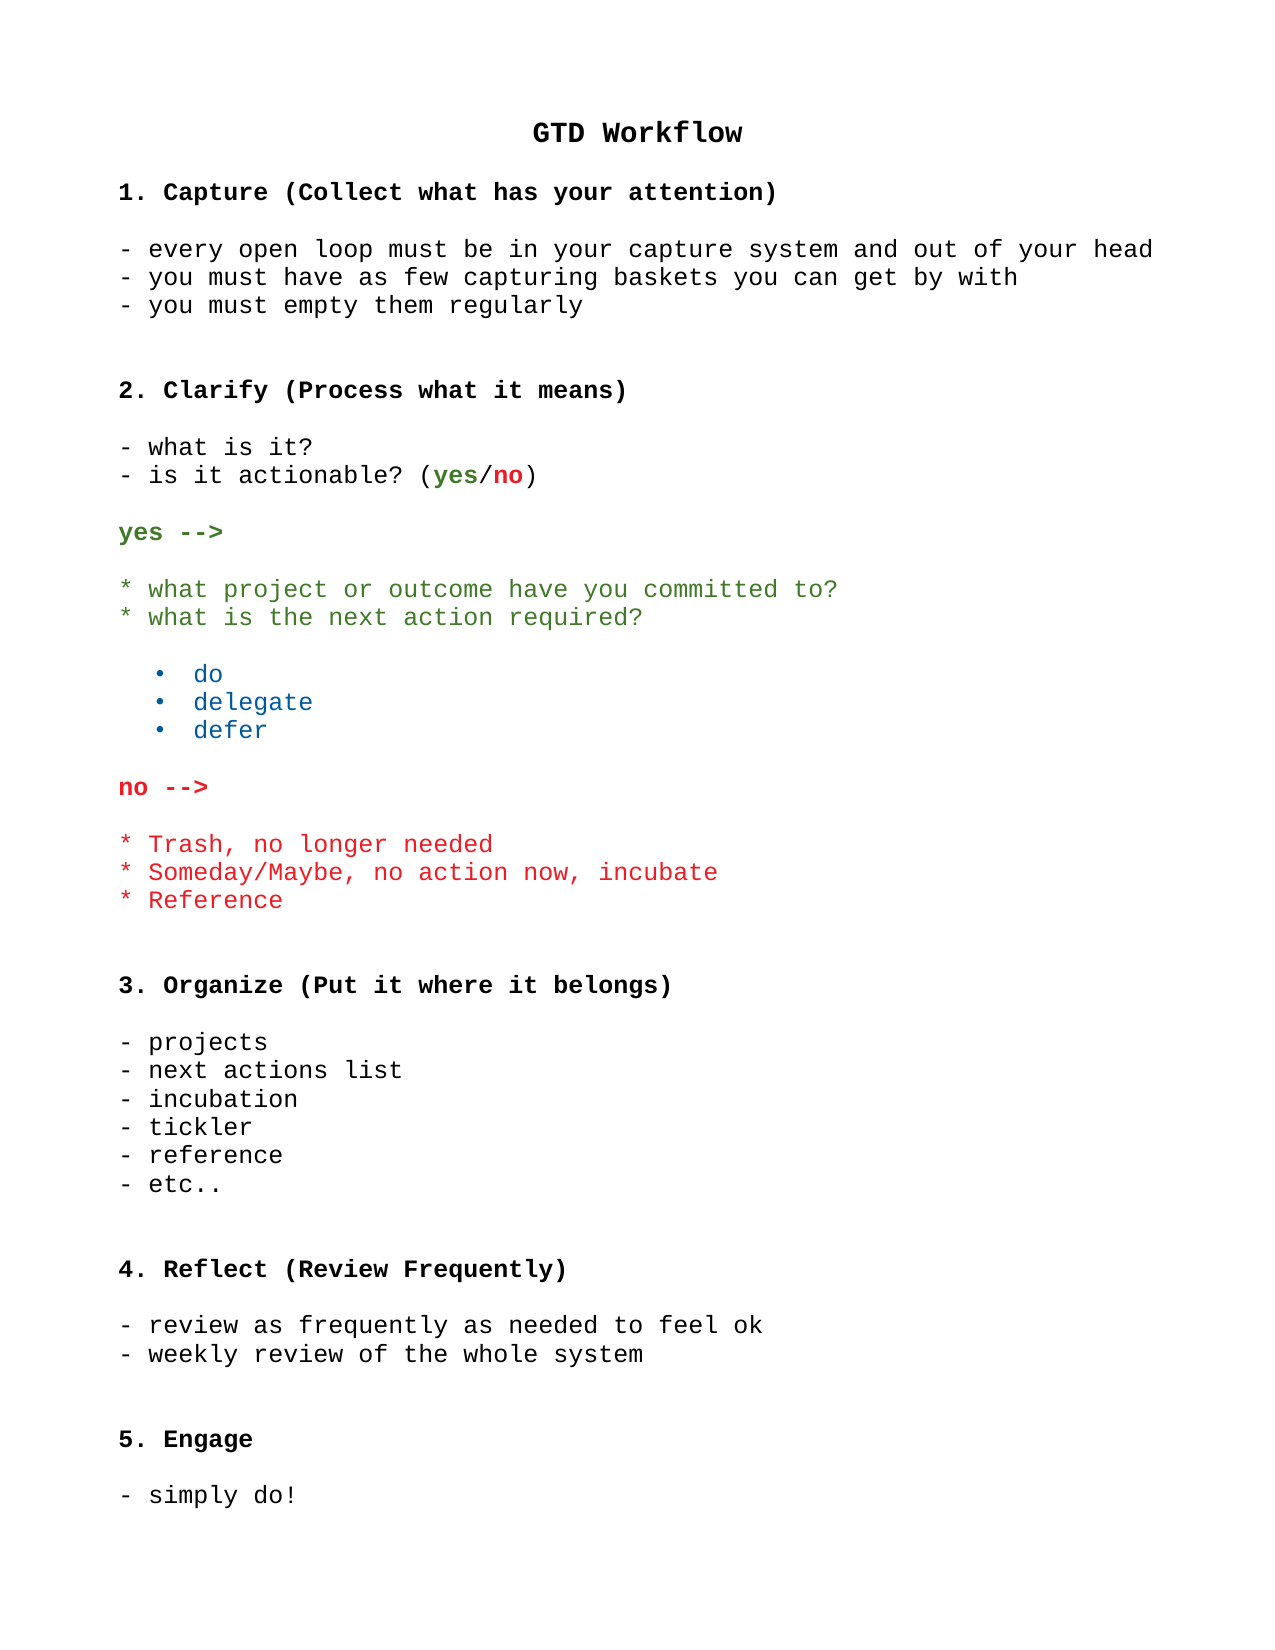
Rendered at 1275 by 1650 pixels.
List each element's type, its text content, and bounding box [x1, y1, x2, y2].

list defer [156, 718, 1157, 746]
list delegate [156, 689, 1157, 718]
text - every open loop must be in your capture system and out of your head [118, 236, 1157, 264]
text - next actions list [118, 1058, 1157, 1086]
list do [156, 661, 1157, 689]
text - etc.. [118, 1171, 1157, 1199]
text * Someday/Maybe, no action now, incubate [118, 859, 1157, 888]
text - what is it? [118, 434, 1157, 463]
text GTD Workflow [118, 118, 1157, 151]
text * Reference [118, 888, 1157, 916]
text * what project or outcome have you committed to? [118, 576, 1157, 604]
text 4. Reflect (Review Frequently) [118, 1256, 1157, 1284]
text - you must empty them regularly [118, 293, 1157, 321]
text no --> [118, 774, 1157, 803]
text 2. Clarify (Process what it means) [118, 378, 1157, 406]
text 3. Organize (Put it where it belongs) [118, 973, 1157, 1001]
text - weekly review of the whole system [118, 1341, 1157, 1369]
text 5. Engage [118, 1426, 1157, 1454]
text - incubation [118, 1086, 1157, 1114]
text - review as frequently as needed to feel ok [118, 1313, 1157, 1341]
text yes --> [118, 519, 1157, 548]
text - projects [118, 1029, 1157, 1058]
text * Trash, no longer needed [118, 831, 1157, 859]
text - is it actionable? (yes/no) [118, 463, 1157, 491]
text - tickler [118, 1114, 1157, 1143]
text 1. Capture (Collect what has your attention) [118, 179, 1157, 208]
text - you must have as few capturing baskets you can get by with [118, 264, 1157, 293]
text - simply do! [118, 1483, 1157, 1511]
text - reference [118, 1143, 1157, 1171]
text * what is the next action required? [118, 604, 1157, 633]
